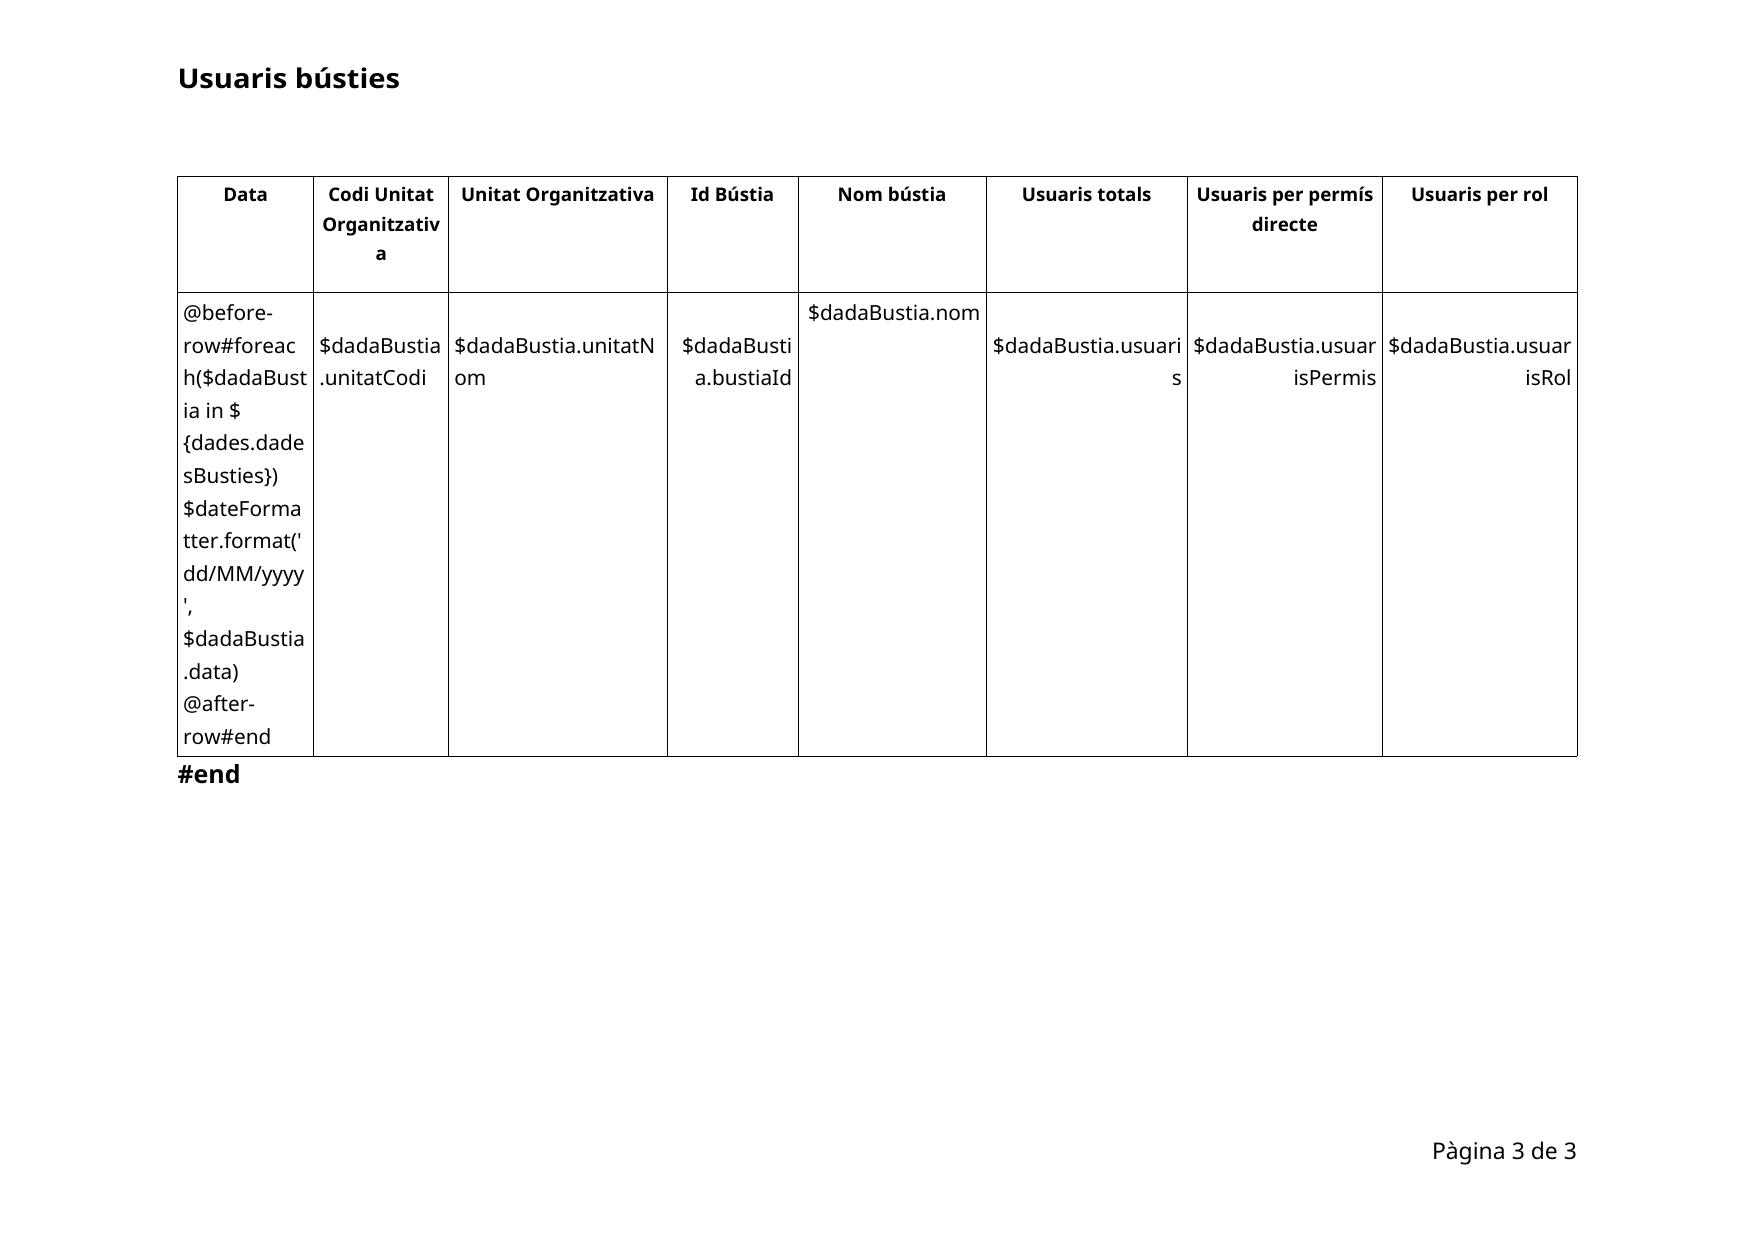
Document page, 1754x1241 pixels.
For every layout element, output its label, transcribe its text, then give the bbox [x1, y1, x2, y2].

table_cell $dadaBustia.unitatNom [449, 293, 667, 756]
table_header Usuaris per permís directe [1188, 177, 1382, 292]
text #end [177, 757, 1577, 790]
table_cell $dadaBustia.usuaris [987, 293, 1187, 756]
table_header Data [178, 177, 313, 292]
table_cell $dadaBustia.usuarisPermis [1188, 293, 1382, 756]
table_cell $dadaBustia.unitatCodi [314, 293, 448, 756]
table_cell @before-row#foreach($dadaBustia in ${dades.dadesBusties}) $dateFormatter.format('dd/MM/yyyy', $dadaBustia.data) @after-row#end [178, 293, 313, 756]
table_header Nom bústia [799, 177, 986, 292]
table_cell $dadaBustia.usuarisRol [1383, 293, 1577, 756]
table_header Unitat Organitzativa [449, 177, 667, 292]
table_header Usuaris per rol [1383, 177, 1577, 292]
text Usuaris bústies [177, 59, 1577, 96]
table_cell $dadaBustia.bustiaId [668, 293, 798, 756]
table_header Id Bústia [668, 177, 798, 292]
table_cell $dadaBustia.nom [799, 293, 986, 756]
table_header Usuaris totals [987, 177, 1187, 292]
table_header Codi Unitat Organitzativa [314, 177, 448, 292]
